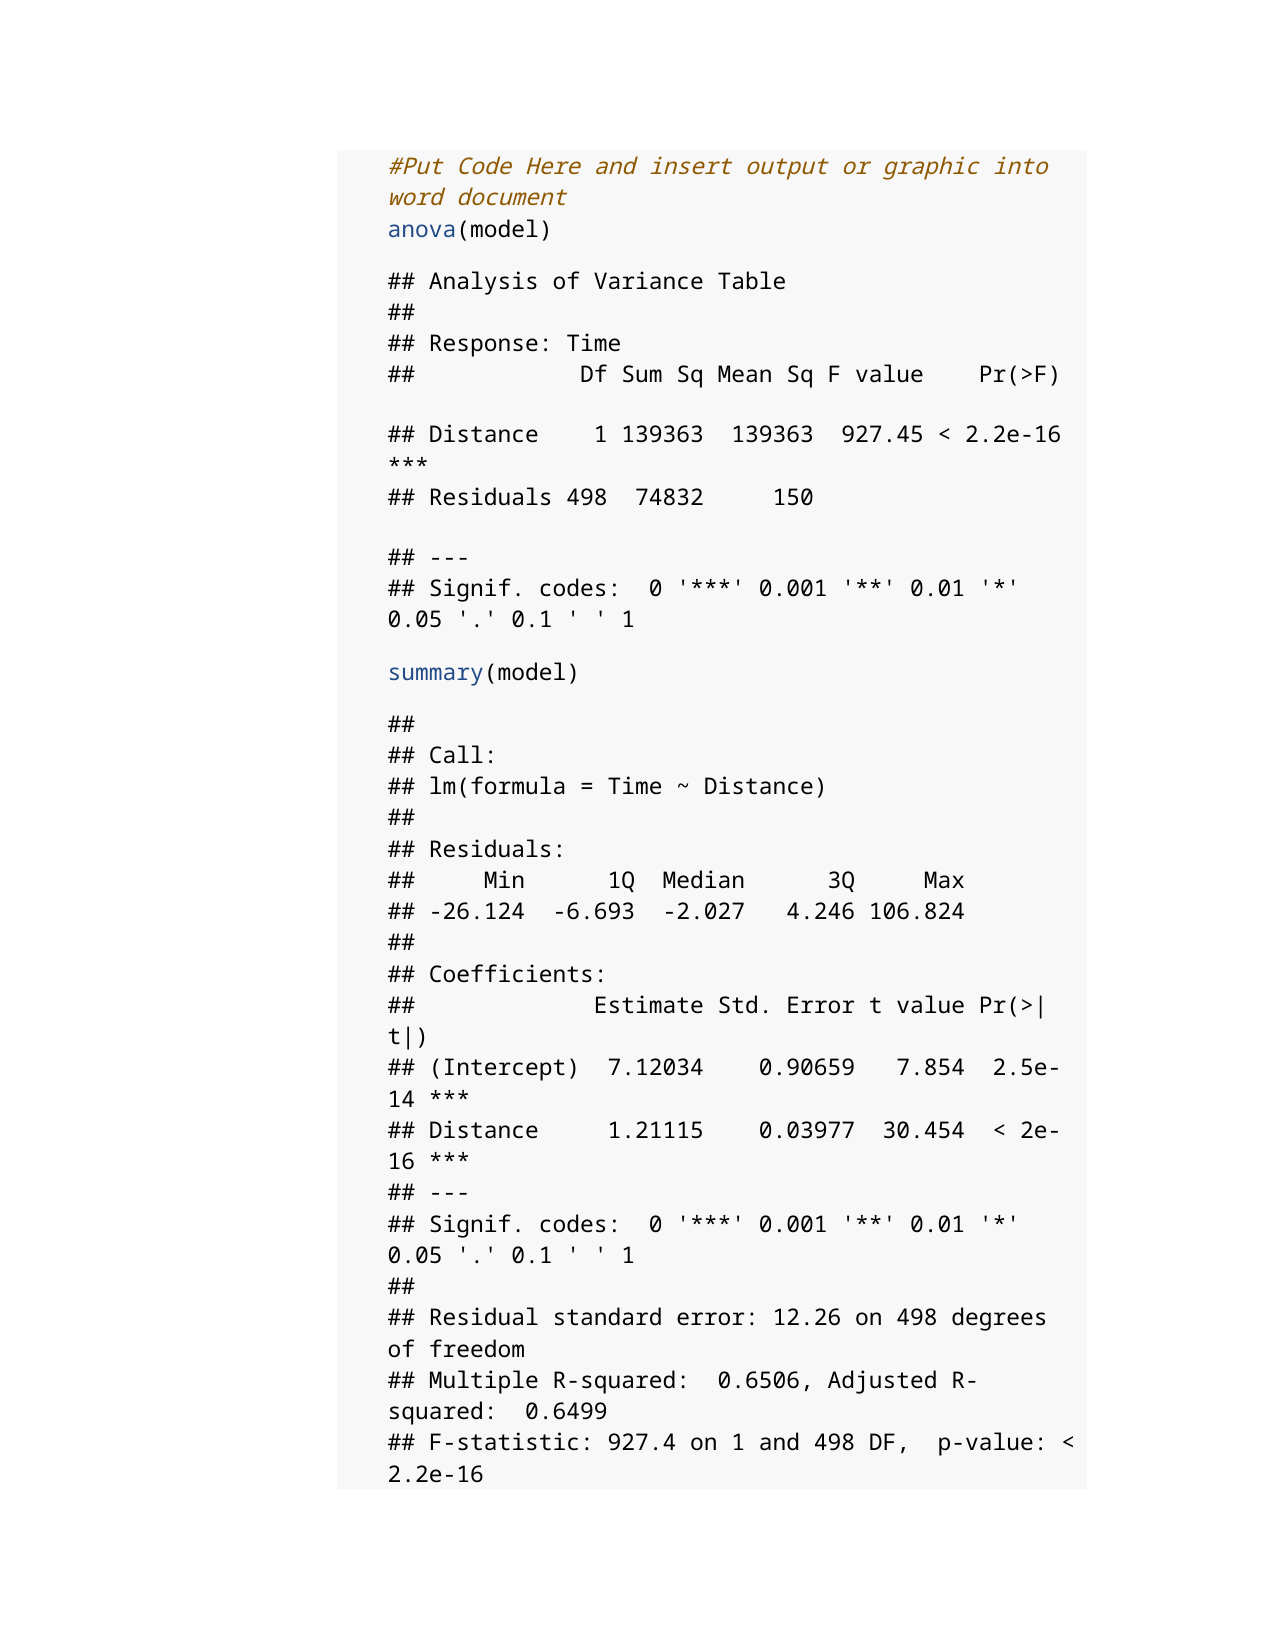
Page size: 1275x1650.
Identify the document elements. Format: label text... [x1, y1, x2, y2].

list ## ## Call: ## lm(formula = Time ~ Distance) ## ## Residuals: ## Min 1Q Median 3Q Max ## -26.124 -6.693 -2.027 4.246 106.824 ## ## Coefficients: ## Estimate Std. Error t value Pr(>|t|) ## (Intercept) 7.12034 0.90659 7.854 2.5e-14 *** ## Distance 1.21115 0.03977 30.454 < 2e-16 *** ## --- ## Signif. codes: 0 '***' 0.001 '**' 0.01 '*' 0.05 '.' 0.1 ' ' 1 ## ## Residual standard error: 12.26 on 498 degrees of freedom ## Multiple R-squared: 0.6506, Adjusted R-squared: 0.6499 ## F-statistic: 927.4 on 1 and 498 DF, p-value: < 2.2e-16 [337, 707, 1087, 1489]
list #Put Code Here and insert output or graphic into word document anova(model) [337, 150, 1087, 244]
list ## Analysis of Variance Table ## ## Response: Time ## Df Sum Sq Mean Sq F value Pr(>F) ## Distance 1 139363 139363 927.45 < 2.2e-16 *** ## Residuals 498 74832 150 ## --- ## Signif. codes: 0 '***' 0.001 '**' 0.01 '*' 0.05 '.' 0.1 ' ' 1 [337, 264, 1087, 634]
list summary(model) [580, 655, 1087, 687]
list summary(model) [337, 655, 388, 687]
